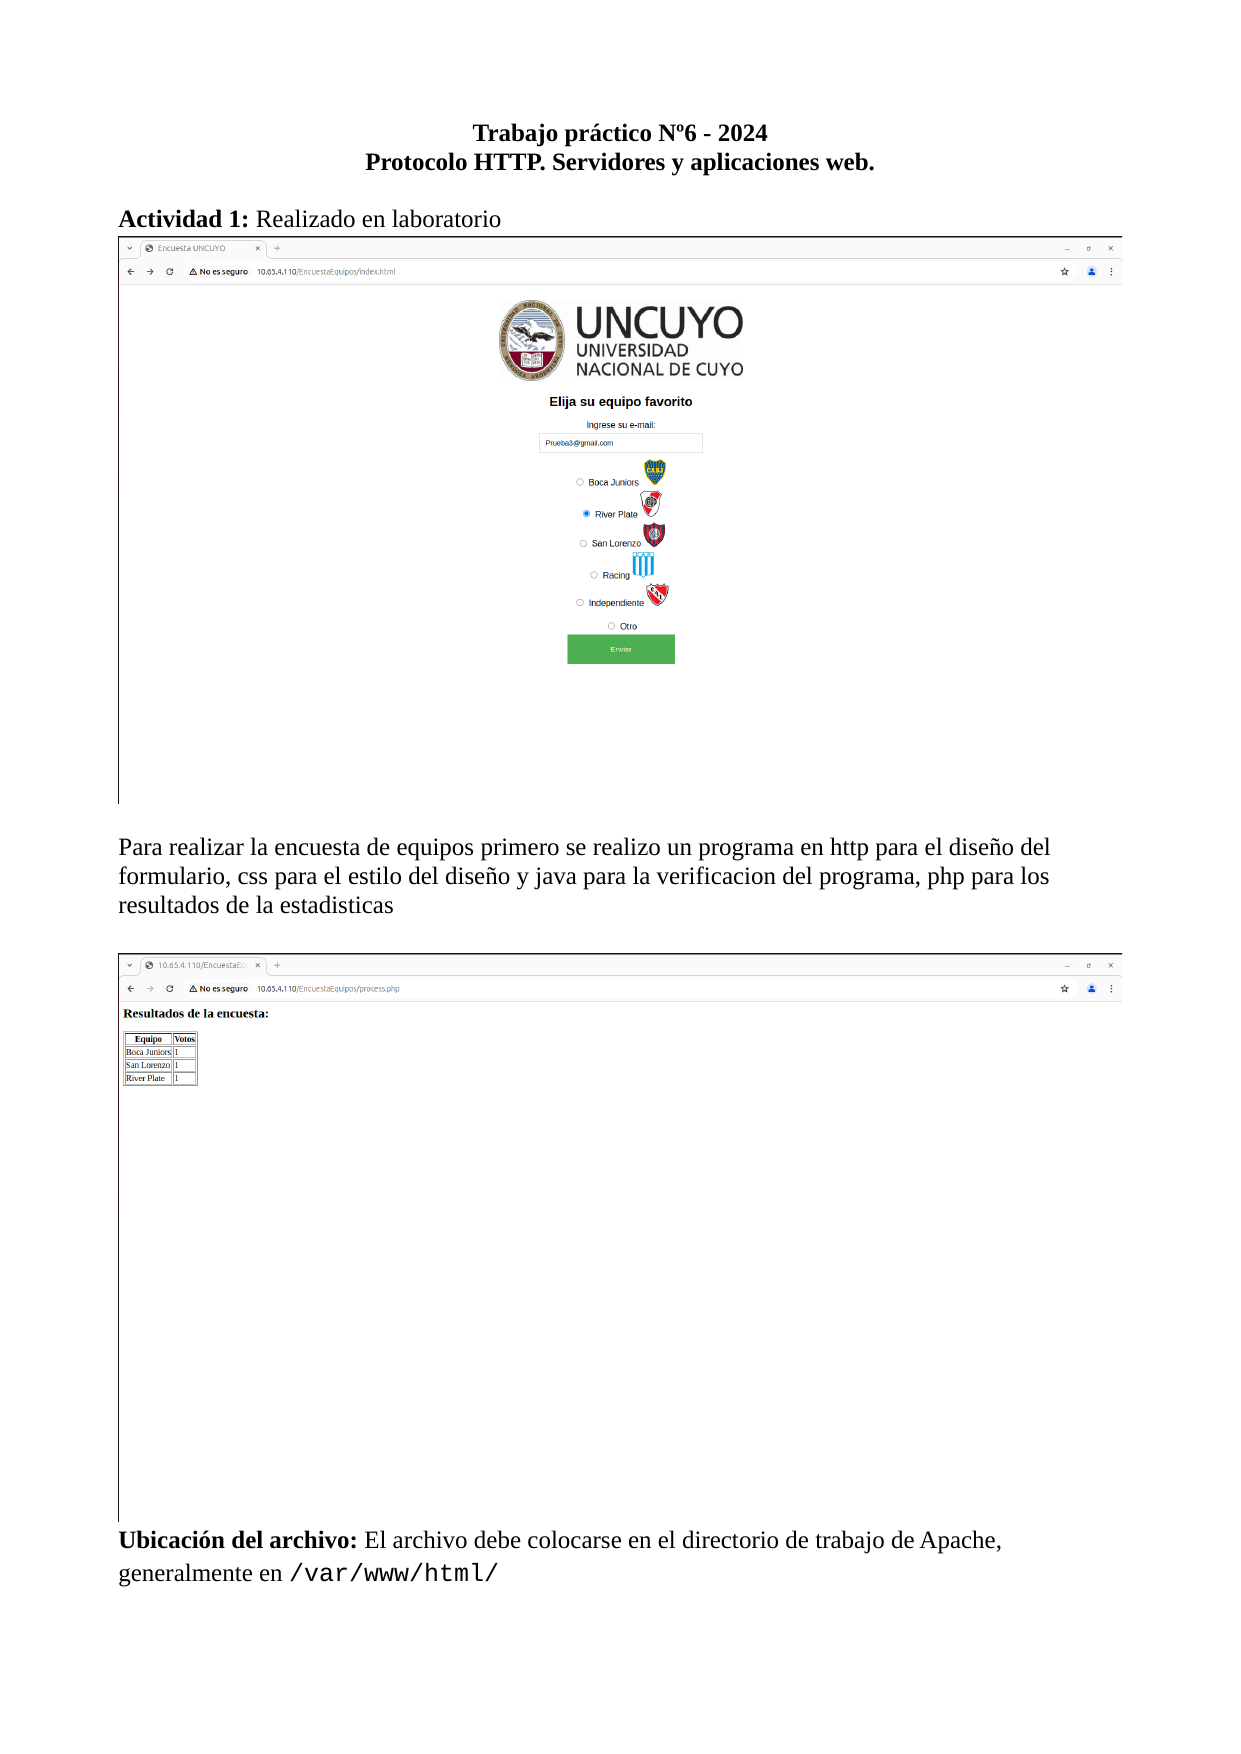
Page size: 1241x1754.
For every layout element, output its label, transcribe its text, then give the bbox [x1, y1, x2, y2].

picture [118, 953, 1123, 1522]
text Trabajo práctico Nº6 - 2024 [118, 118, 1122, 147]
text Ubicación del archivo: El archivo debe colocarse en el directorio de trabajo de Apache, generalmente en /var/www/html/ [118, 1522, 1122, 1589]
text Para realizar la encuesta de equipos primero se realizo un programa en http para el diseño del formulario, css para el estilo del diseño y java para la verificacion del programa, php para los resultados de la estadisticas [118, 832, 1122, 918]
text Actividad 1: Realizado en laboratorio [118, 204, 1122, 233]
picture [118, 236, 1123, 804]
text Protocolo HTTP. Servidores y aplicaciones web. [118, 147, 1122, 176]
